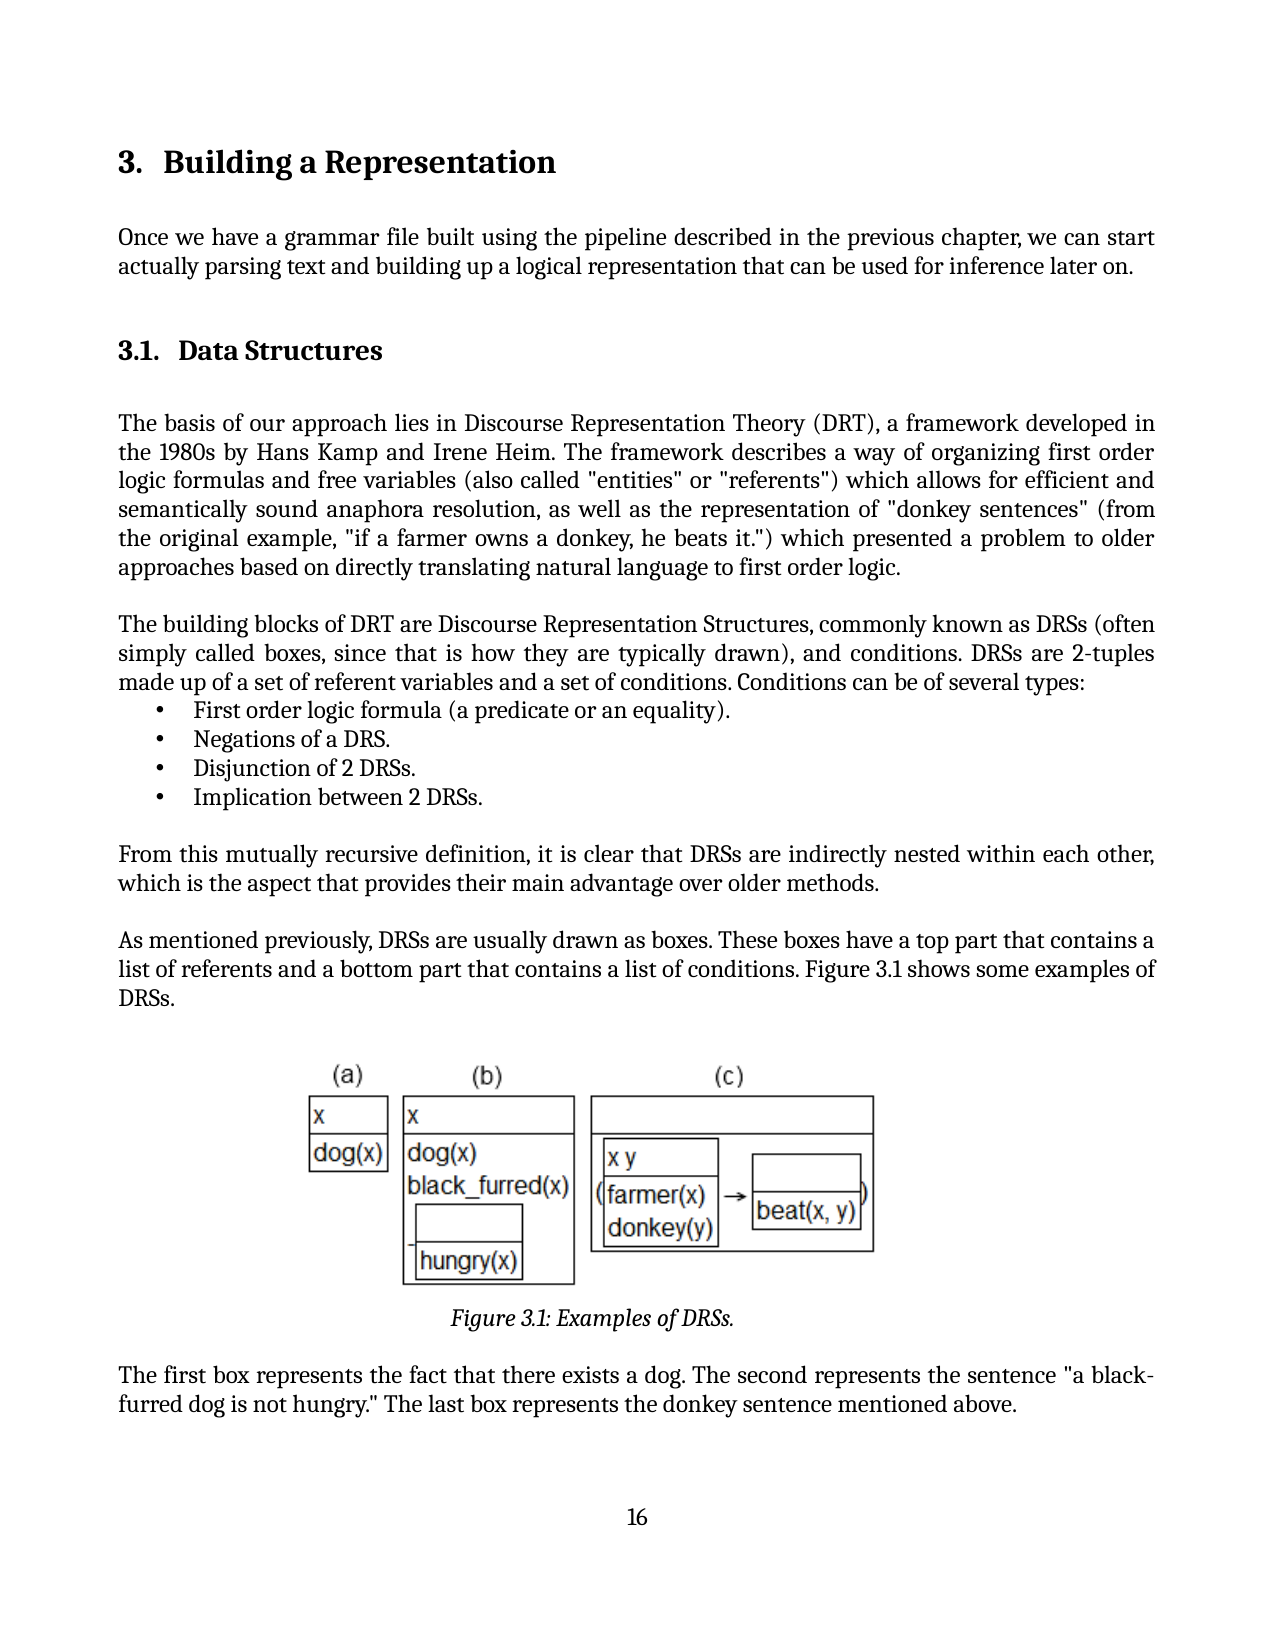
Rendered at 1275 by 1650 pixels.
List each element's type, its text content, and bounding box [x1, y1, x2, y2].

list Disjunction of 2 DRSs. [156, 754, 1157, 783]
list Implication between 2 DRSs. [156, 783, 1157, 811]
text Once we have a grammar file built using the pipeline described in the previous chapter, we can start actually parsing text and building up a logical representation that can be used for inference later on. [118, 223, 1157, 280]
list First order logic formula (a predicate or an equality). [156, 696, 1157, 725]
text The basis of our approach lies in Discourse Representation Theory (DRT), a framework developed in the 1980s by Hans Kamp and Irene Heim. The framework describes a way of organizing first order logic formulas and free variables (also called "entities" or "referents") which allows for efficient and semantically sound anaphora resolution, as well as the representation of "donkey sentences" (from the original example, "if a farmer owns a donkey, he beats it.") which presented a problem to older approaches based on directly translating natural language to first order logic. [118, 409, 1157, 581]
text From this mutually recursive definition, it is clear that DRSs are indirectly nested within each other, which is the aspect that provides their main advantage over older methods. [118, 840, 1157, 898]
text The first box represents the fact that there exists a dog. The second represents the sentence "a black-furred dog is not hungry." The last box represents the donkey sentence mentioned above. [118, 1361, 1157, 1419]
subtitle Data Structures [118, 334, 1157, 368]
text As mentioned previously, DRSs are usually drawn as boxes. These boxes have a top part that contains a list of referents and a bottom part that contains a list of conditions. Figure 3.1 shows some examples of DRSs. [118, 926, 1157, 1013]
subtitle Building a Representation [118, 143, 1157, 182]
picture [298, 1055, 889, 1304]
text Figure 3.1: Examples of DRSs. [298, 1304, 889, 1332]
text The building blocks of DRT are Discourse Representation Structures, commonly known as DRSs (often simply called boxes, since that is how they are typically drawn), and conditions. DRSs are 2-tuples made up of a set of referent variables and a set of conditions. Conditions can be of several types: [118, 610, 1157, 696]
list Negations of a DRS. [156, 725, 1157, 754]
